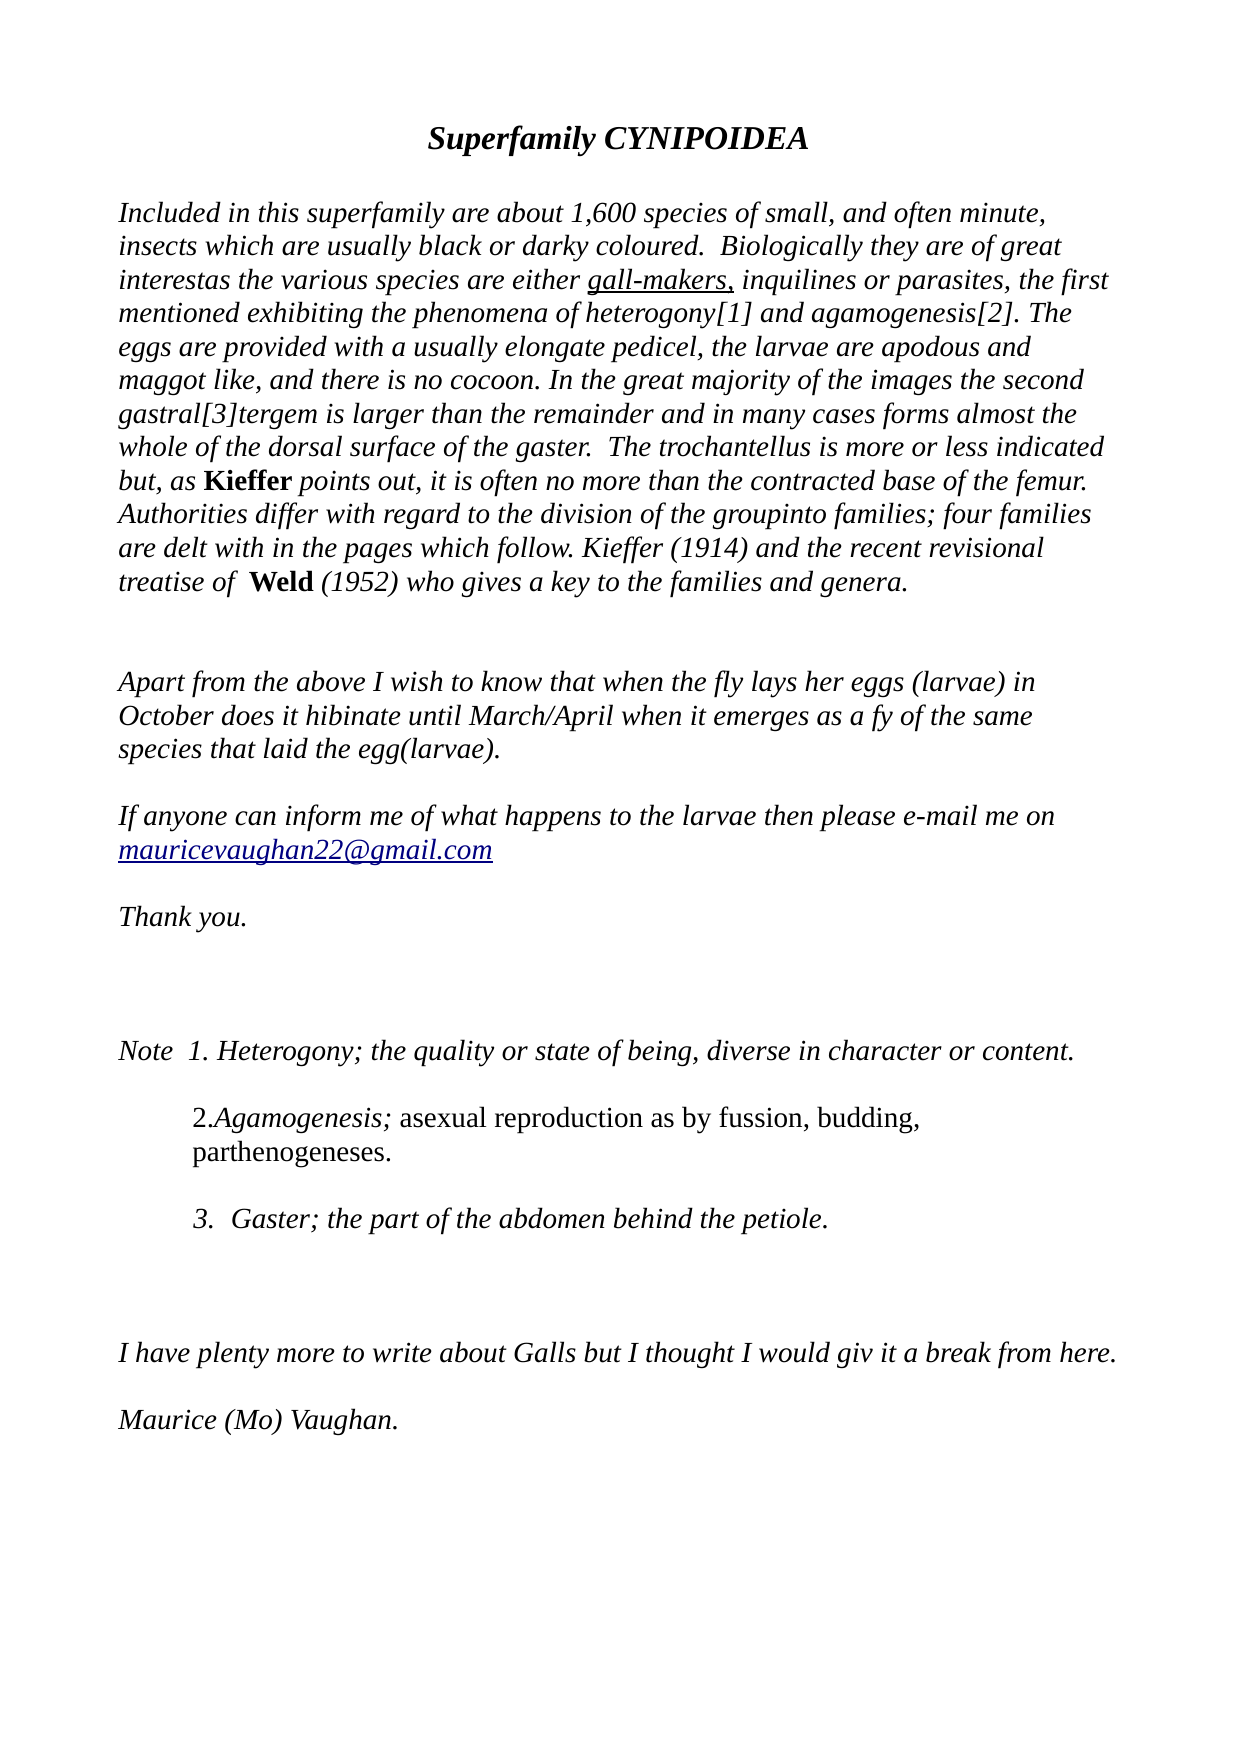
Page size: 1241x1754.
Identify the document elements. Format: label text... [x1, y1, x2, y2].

text I have plenty more to write about Galls but I thought I would giv it a break from here. [118, 1335, 1122, 1369]
list Gaster; the part of the abdomen behind the petiole. [193, 1201, 1122, 1234]
text Thank you. [118, 899, 1122, 933]
text Included in this superfamily are about 1,600 species of small, and often minute, insects which are usually black or darky coloured. Biologically they are of great interestas the various species are either gall-makers, inquilines or parasites, the first mentioned exhibiting the phenomena of heterogony[1] and agamogenesis[2]. The eggs are provided with a usually elongate pedicel, the larvae are apodous and maggot like, and there is no cocoon. In the great majority of the images the second gastral[3]tergem is larger than the remainder and in many cases forms almost the whole of the dorsal surface of the gaster. The trochantellus is more or less indicated but, as Kieffer points out, it is often no more than the contracted base of the femur. Authorities differ with regard to the division of the groupinto families; four families are delt with in the pages which follow. Kieffer (1914) and the recent revisional treatise of Weld (1952) who gives a key to the families and genera. [118, 195, 1122, 597]
text Note 1. Heterogony; the quality or state of being, diverse in character or content. [118, 1033, 1122, 1067]
text 2.Agamogenesis; asexual reproduction as by fussion, budding, parthenogeneses. [118, 1100, 1122, 1167]
text Maurice (Mo) Vaughan. [118, 1402, 1122, 1436]
text Apart from the above I wish to know that when the fly lays her eggs (larvae) in October does it hibinate until March/April when it emerges as a fy of the same species that laid the egg(larvae). [118, 664, 1122, 765]
text Superfamily CYNIPOIDEA [118, 118, 1122, 156]
text If anyone can inform me of what happens to the larvae then please e-mail me on mauricevaughan22@gmail.com [118, 798, 1122, 866]
